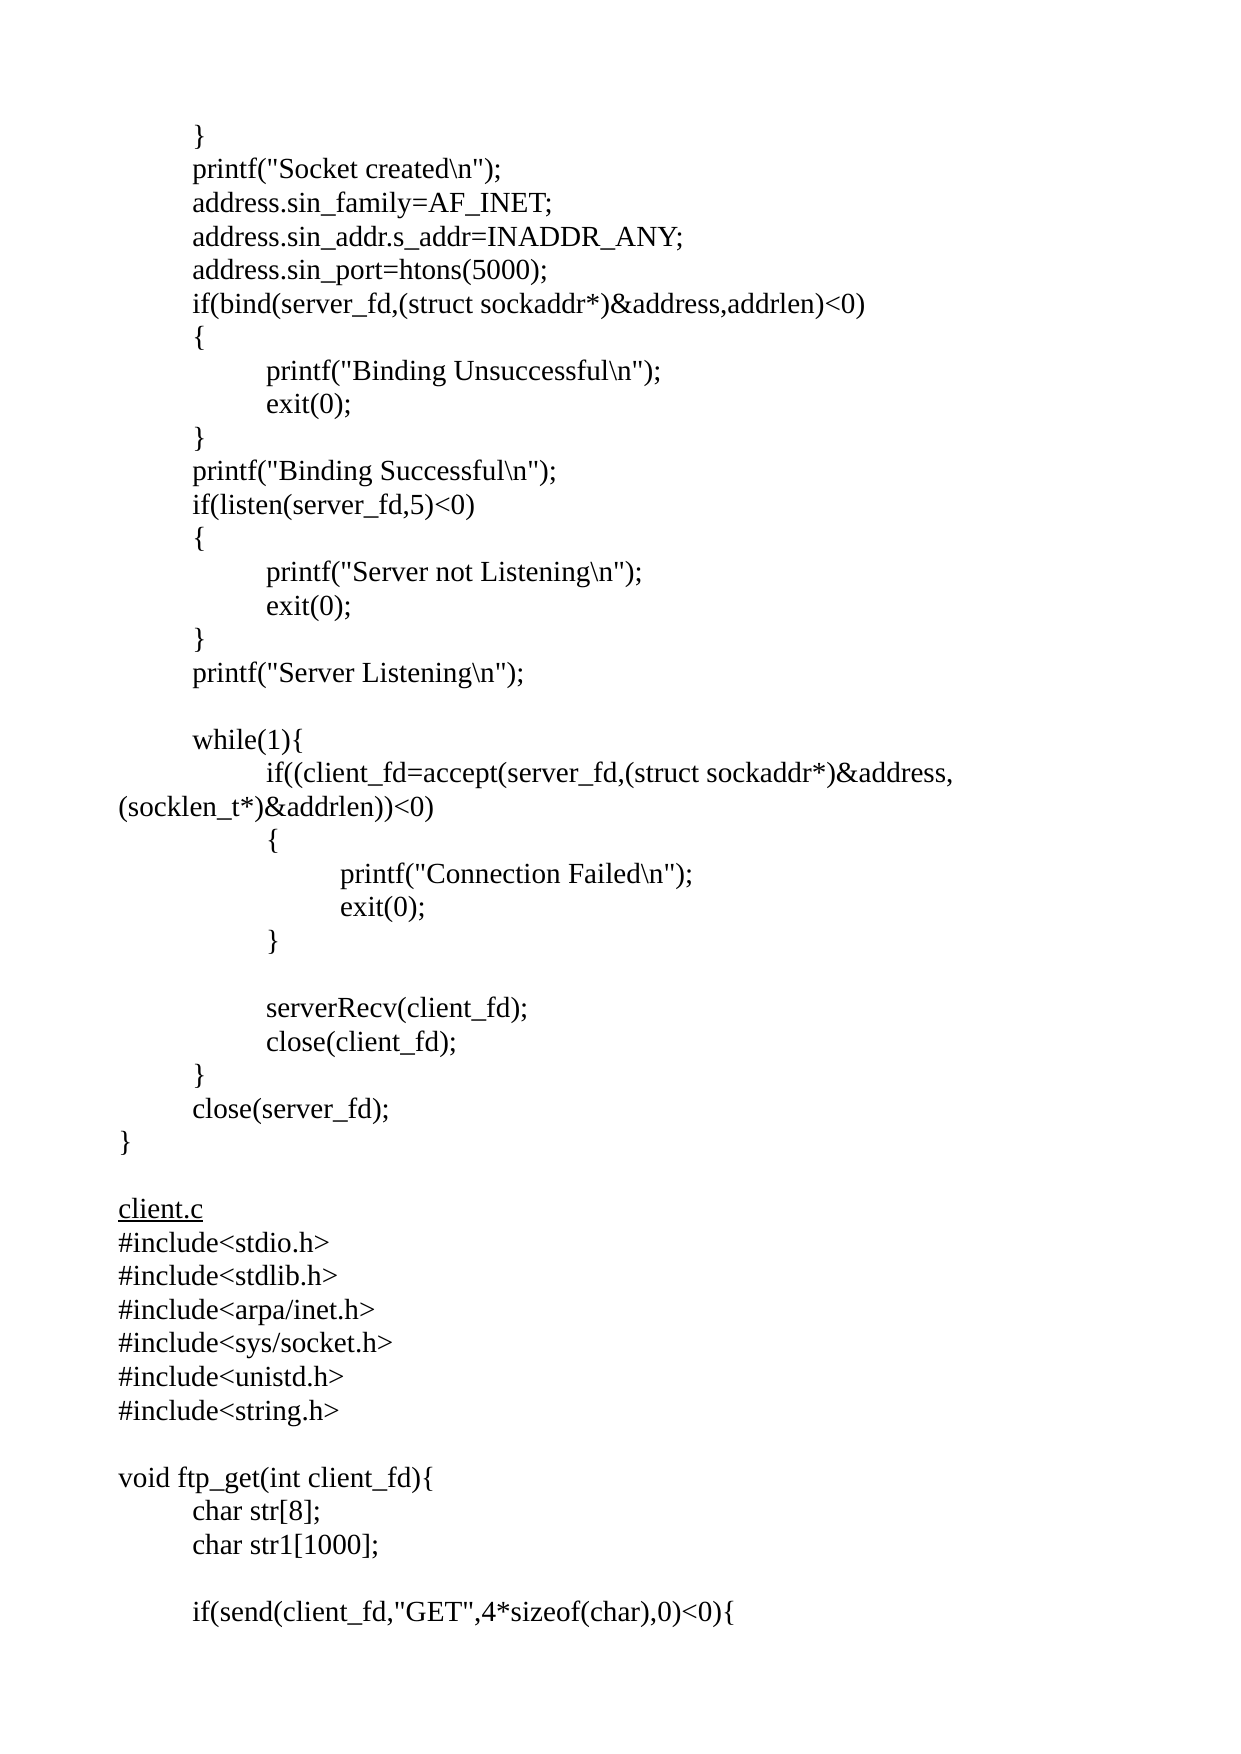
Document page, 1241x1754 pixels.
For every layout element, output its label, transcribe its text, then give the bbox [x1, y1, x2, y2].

text printf("Socket created\n"); [118, 152, 1122, 185]
text if(listen(server_fd,5)<0) [118, 487, 1122, 521]
text char str[8]; [118, 1493, 1122, 1527]
text { [118, 319, 1122, 353]
text printf("Connection Failed\n"); [118, 856, 1122, 889]
text #include<sys/socket.h> [118, 1326, 1122, 1359]
text if(send(client_fd,"GET",4*sizeof(char),0)<0){ [118, 1594, 1122, 1627]
text } [118, 1124, 1122, 1158]
text } [118, 118, 1122, 152]
text } [118, 621, 1122, 655]
text serverRecv(client_fd); [118, 990, 1122, 1024]
text char str1[1000]; [118, 1527, 1122, 1560]
text } [118, 420, 1122, 453]
text if(bind(server_fd,(struct sockaddr*)&address,addrlen)<0) [118, 286, 1122, 319]
text printf("Binding Successful\n"); [118, 453, 1122, 487]
text printf("Binding Unsuccessful\n"); [118, 353, 1122, 386]
text while(1){ [118, 722, 1122, 755]
text address.sin_addr.s_addr=INADDR_ANY; [118, 219, 1122, 252]
text exit(0); [118, 889, 1122, 923]
text printf("Server Listening\n"); [118, 655, 1122, 688]
text void ftp_get(int client_fd){ [118, 1460, 1122, 1493]
text #include<unistd.h> [118, 1359, 1122, 1393]
text printf("Server not Listening\n"); [118, 554, 1122, 588]
text close(server_fd); [118, 1091, 1122, 1124]
text address.sin_family=AF_INET; [118, 185, 1122, 219]
text if((client_fd=accept(server_fd,(struct sockaddr*)&address,(socklen_t*)&addrlen))<0) [118, 755, 1122, 822]
text address.sin_port=htons(5000); [118, 252, 1122, 286]
text #include<string.h> [118, 1393, 1122, 1426]
text client.c [118, 1191, 1122, 1225]
text #include<arpa/inet.h> [118, 1292, 1122, 1326]
text } [118, 923, 1122, 957]
text #include<stdio.h> [118, 1225, 1122, 1258]
text { [118, 822, 1122, 856]
text close(client_fd); [118, 1024, 1122, 1057]
text exit(0); [118, 588, 1122, 621]
text { [118, 521, 1122, 554]
text exit(0); [118, 386, 1122, 420]
text } [118, 1057, 1122, 1091]
text #include<stdlib.h> [118, 1258, 1122, 1292]
